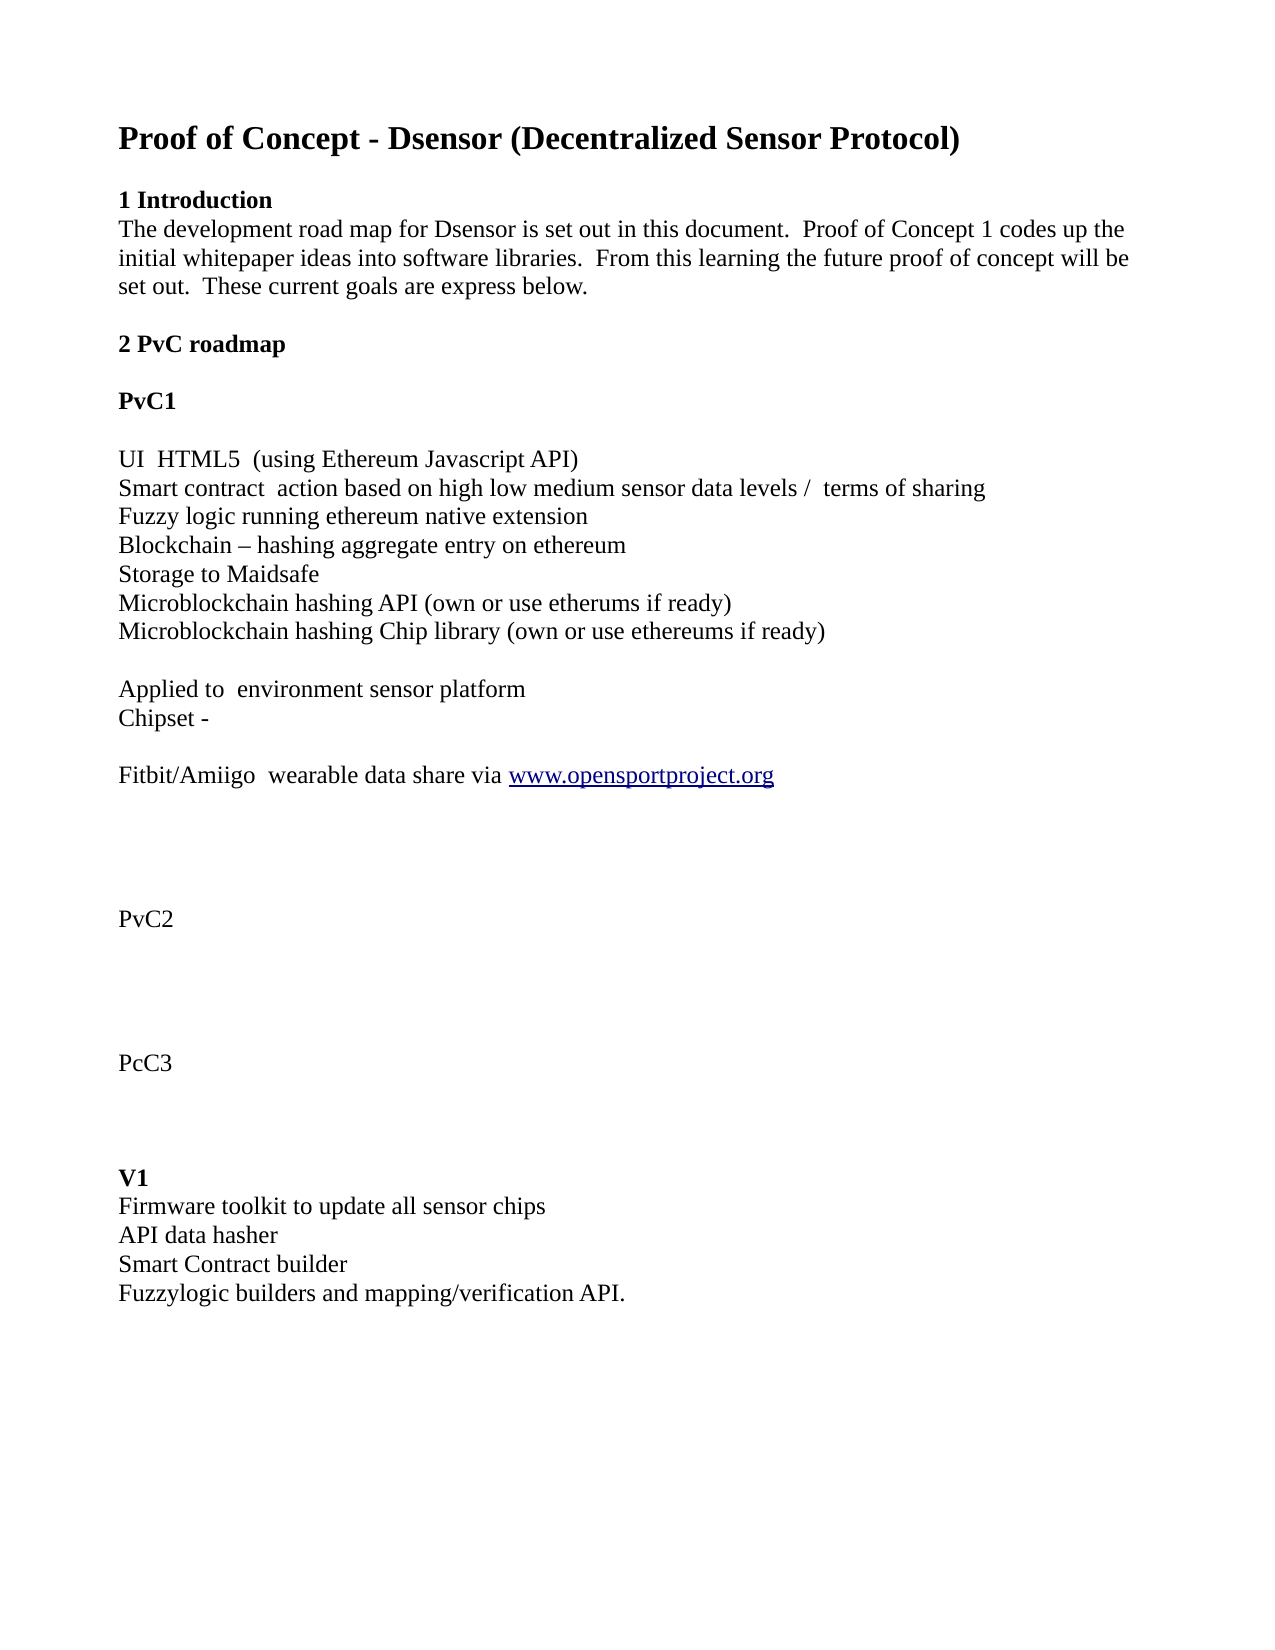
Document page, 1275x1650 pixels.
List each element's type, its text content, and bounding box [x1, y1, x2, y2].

text V1 [118, 1163, 1157, 1191]
text PcC3 [118, 1048, 1157, 1076]
text PvC1 [118, 386, 1157, 415]
text Storage to Maidsafe [118, 559, 1157, 588]
text Smart contract action based on high low medium sensor data levels / terms of sharing [118, 473, 1157, 501]
text Fuzzylogic builders and mapping/verification API. [118, 1278, 1157, 1306]
text Fitbit/Amiigo wearable data share via www.opensportproject.org [118, 760, 1157, 789]
text Fuzzy logic running ethereum native extension [118, 501, 1157, 530]
text Microblockchain hashing API (own or use etherums if ready) [118, 588, 1157, 616]
text Chipset - [118, 703, 1157, 731]
text Applied to environment sensor platform [118, 674, 1157, 703]
text Microblockchain hashing Chip library (own or use ethereums if ready) [118, 616, 1157, 645]
text 1 Introduction [118, 185, 1157, 214]
text API data hasher [118, 1220, 1157, 1249]
text Smart Contract builder [118, 1249, 1157, 1278]
text PvC2 [118, 904, 1157, 933]
text Proof of Concept - Dsensor (Decentralized Sensor Protocol) [118, 118, 1157, 156]
text 2 PvC roadmap [118, 329, 1157, 358]
text Firmware toolkit to update all sensor chips [118, 1191, 1157, 1220]
text The development road map for Dsensor is set out in this document. Proof of Concept 1 codes up the initial whitepaper ideas into software libraries. From this learning the future proof of concept will be set out. These current goals are express below. [118, 214, 1157, 300]
text Blockchain – hashing aggregate entry on ethereum [118, 530, 1157, 559]
text UI HTML5 (using Ethereum Javascript API) [118, 444, 1157, 473]
